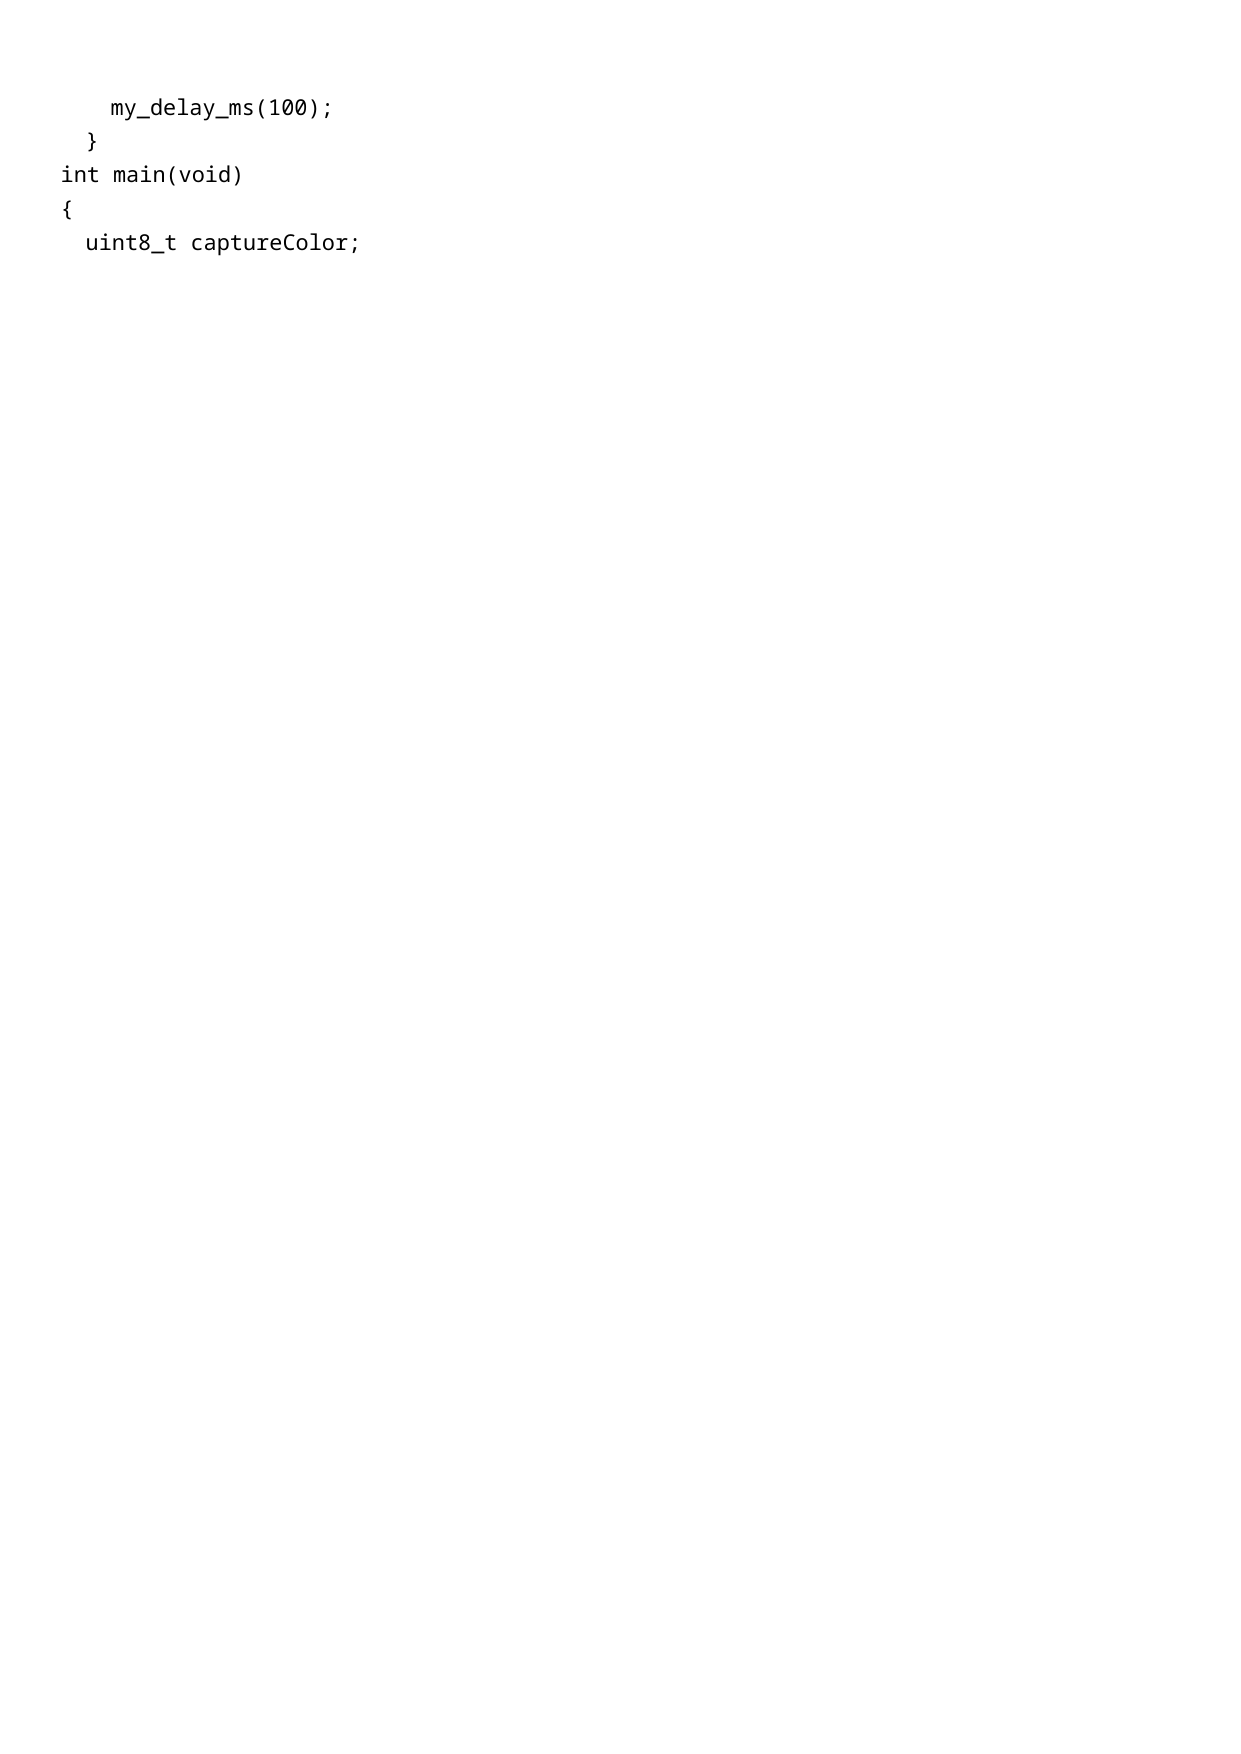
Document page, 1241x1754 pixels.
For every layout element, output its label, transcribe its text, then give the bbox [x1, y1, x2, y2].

text { [60, 193, 1090, 223]
text int main(void) [60, 159, 1090, 189]
text uint8_t captureColor; [85, 227, 1090, 257]
text } [85, 125, 1090, 155]
text my_delay_ms(100); [110, 91, 1090, 121]
